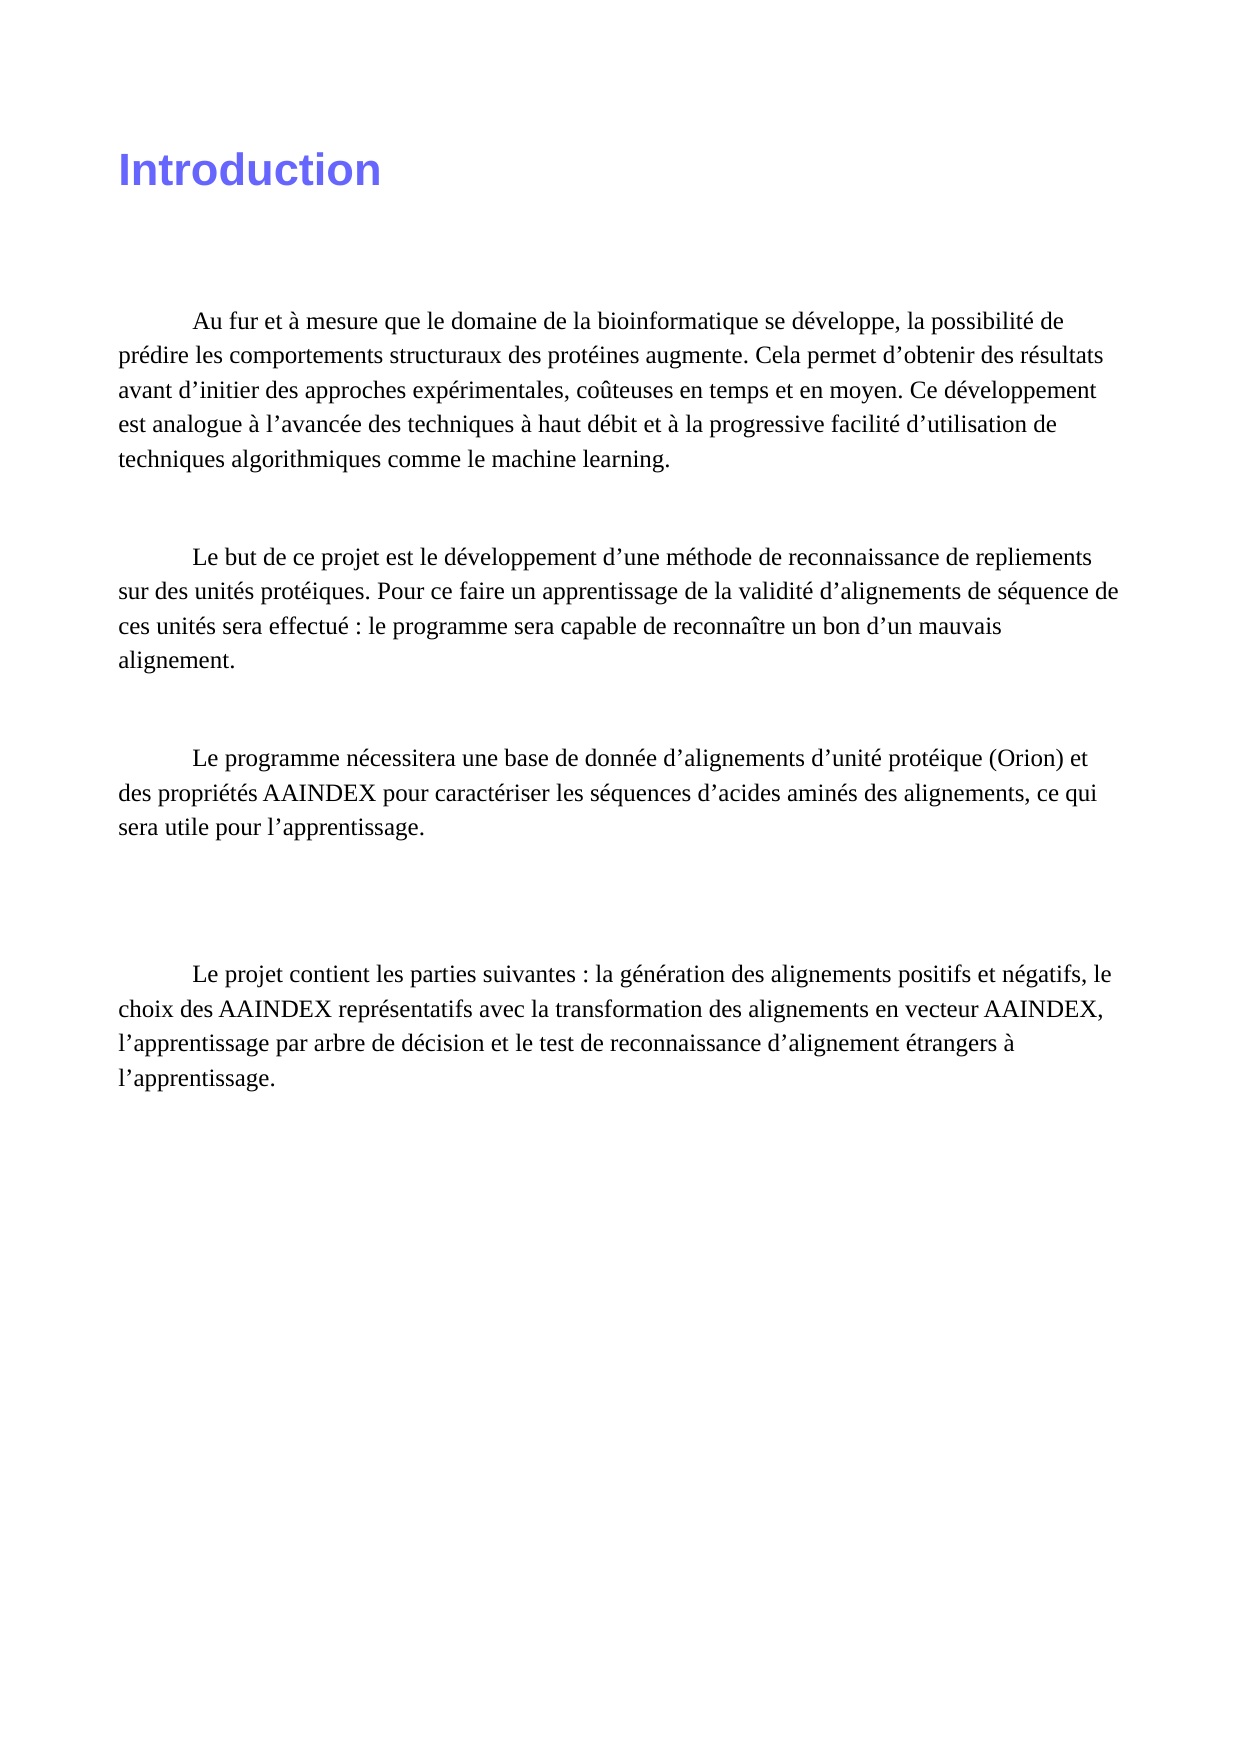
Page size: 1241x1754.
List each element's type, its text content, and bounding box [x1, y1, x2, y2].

text Le projet contient les parties suivantes : la génération des alignements positifs et négatifs, le choix des AAINDEX représentatifs avec la transformation des alignements en vecteur AAINDEX, l’apprentissage par arbre de décision et le test de reconnaissance d’alignement étrangers à l’apprentissage. [118, 959, 1122, 1092]
subtitle Introduction [118, 143, 1122, 195]
text Le programme nécessitera une base de donnée d’alignements d’unité protéique (Orion) et des propriétés AAINDEX pour caractériser les séquences d’acides aminés des alignements, ce qui sera utile pour l’apprentissage. [118, 743, 1122, 841]
text Au fur et à mesure que le domaine de la bioinformatique se développe, la possibilité de prédire les comportements structuraux des protéines augmente. Cela permet d’obtenir des résultats avant d’initier des approches expérimentales, coûteuses en temps et en moyen. Ce développement est analogue à l’avancée des techniques à haut débit et à la progressive facilité d’utilisation de techniques algorithmiques comme le machine learning. [118, 306, 1122, 472]
text Le but de ce projet est le développement d’une méthode de reconnaissance de repliements sur des unités protéiques. Pour ce faire un apprentissage de la validité d’alignements de séquence de ces unités sera effectué : le programme sera capable de reconnaître un bon d’un mauvais alignement. [118, 542, 1122, 674]
